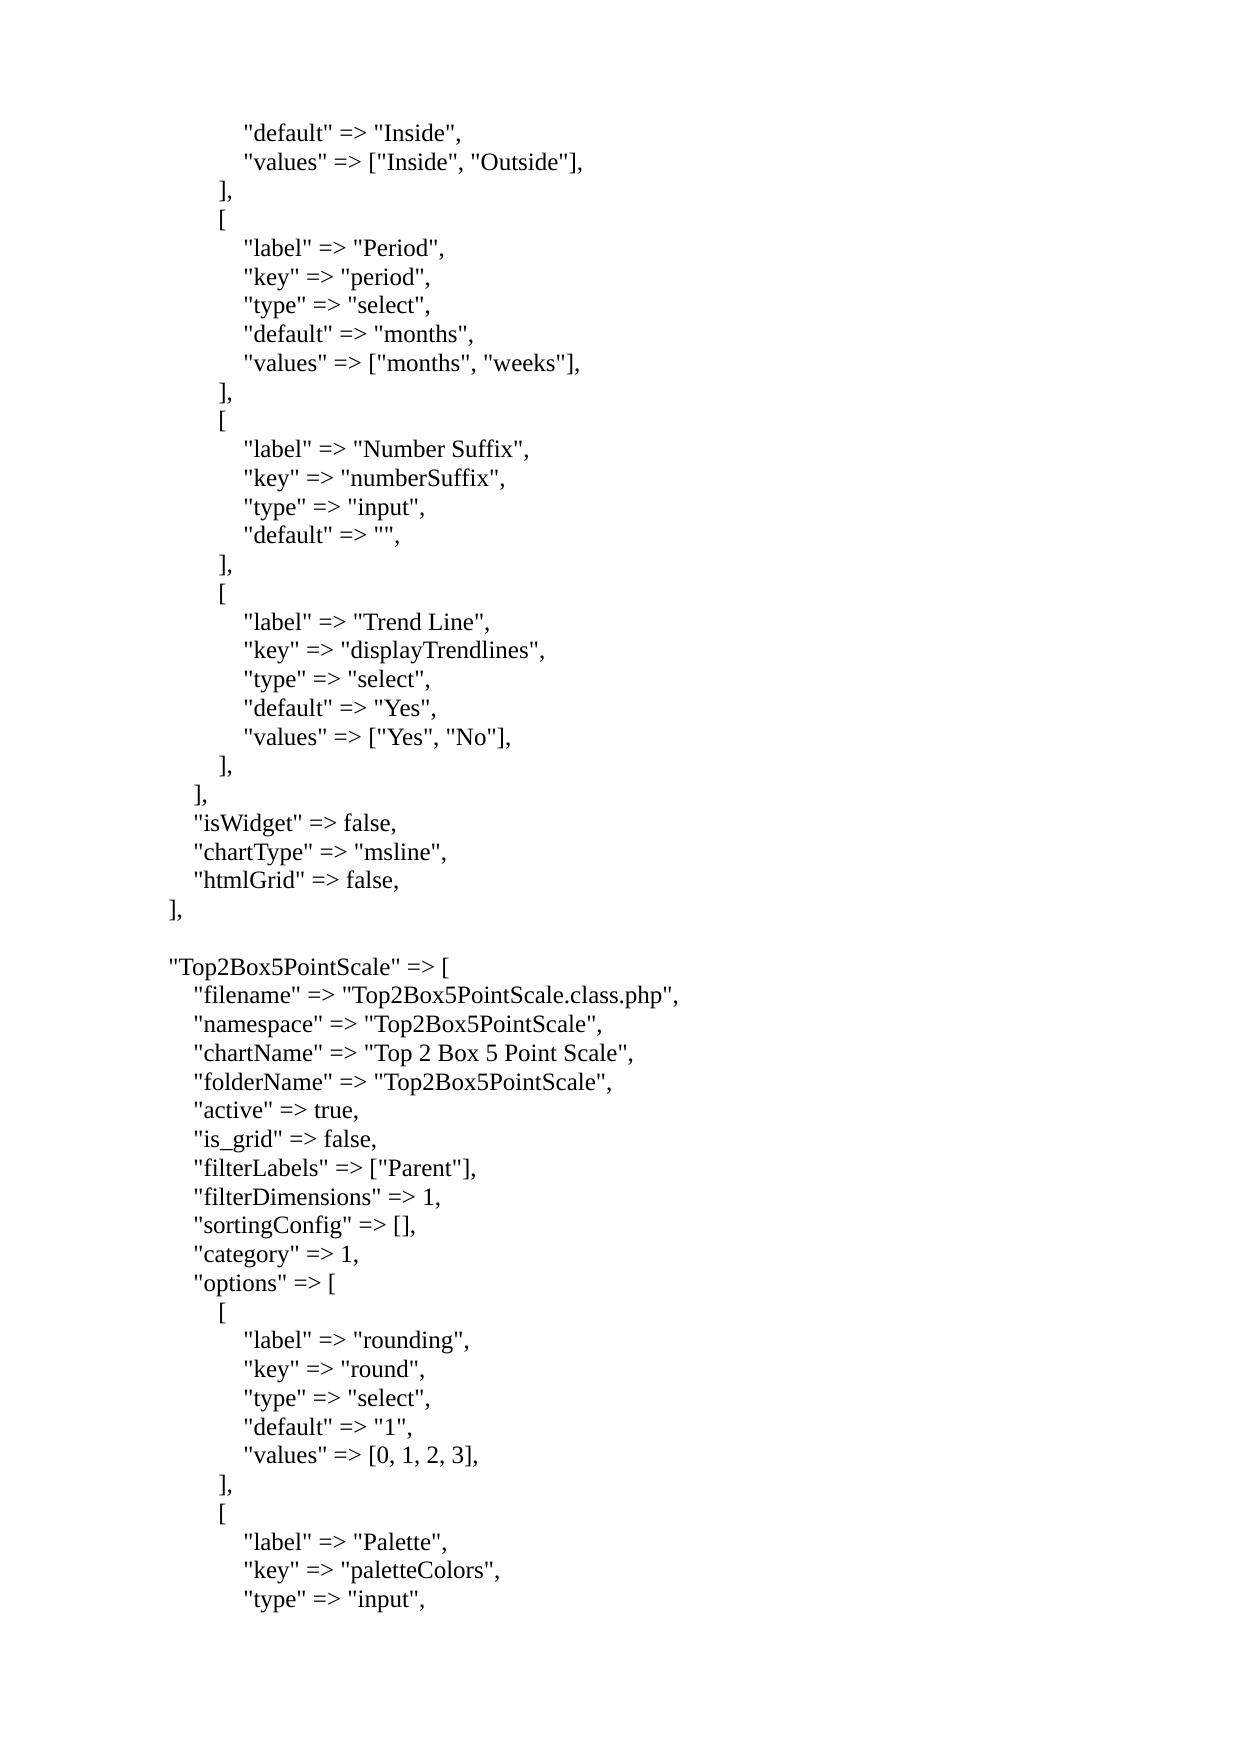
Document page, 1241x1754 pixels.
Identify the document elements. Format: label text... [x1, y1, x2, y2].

text "filterDimensions" => 1, [118, 1182, 1122, 1211]
text "chartName" => "Top 2 Box 5 Point Scale", [118, 1038, 1122, 1067]
text "default" => "Yes", [118, 693, 1122, 722]
text "sortingConfig" => [], [118, 1211, 1122, 1239]
text [ [118, 204, 1122, 233]
text ], [118, 894, 1122, 923]
text "Top2Box5PointScale" => [ [118, 952, 1122, 981]
text "values" => ["months", "weeks"], [118, 348, 1122, 377]
text [ [118, 578, 1122, 607]
text "label" => "Trend Line", [118, 607, 1122, 636]
text "type" => "input", [118, 1584, 1122, 1613]
text [ [118, 1297, 1122, 1326]
text "key" => "displayTrendlines", [118, 636, 1122, 664]
text ], [118, 549, 1122, 578]
text "key" => "paletteColors", [118, 1556, 1122, 1584]
text "is_grid" => false, [118, 1124, 1122, 1153]
text "type" => "input", [118, 492, 1122, 521]
text "default" => "Inside", [118, 118, 1122, 147]
text "key" => "round", [118, 1354, 1122, 1383]
text "label" => "Number Suffix", [118, 434, 1122, 463]
text "type" => "select", [118, 291, 1122, 319]
text "namespace" => "Top2Box5PointScale", [118, 1009, 1122, 1038]
text "default" => "1", [118, 1412, 1122, 1441]
text "default" => "months", [118, 319, 1122, 348]
text "active" => true, [118, 1096, 1122, 1124]
text "filename" => "Top2Box5PointScale.class.php", [118, 981, 1122, 1009]
text ], [118, 176, 1122, 204]
text "key" => "period", [118, 262, 1122, 291]
text ], [118, 1469, 1122, 1498]
text ], [118, 751, 1122, 779]
text ], [118, 779, 1122, 808]
text "chartType" => "msline", [118, 837, 1122, 866]
text [ [118, 406, 1122, 434]
text "type" => "select", [118, 1383, 1122, 1412]
text "filterLabels" => ["Parent"], [118, 1153, 1122, 1182]
text "key" => "numberSuffix", [118, 463, 1122, 492]
text ], [118, 377, 1122, 406]
text "options" => [ [118, 1268, 1122, 1297]
text "label" => "Palette", [118, 1527, 1122, 1556]
text "htmlGrid" => false, [118, 866, 1122, 894]
text "values" => ["Yes", "No"], [118, 722, 1122, 751]
text "values" => [0, 1, 2, 3], [118, 1441, 1122, 1469]
text "label" => "Period", [118, 233, 1122, 262]
text "type" => "select", [118, 664, 1122, 693]
text "category" => 1, [118, 1239, 1122, 1268]
text "isWidget" => false, [118, 808, 1122, 837]
text "default" => "", [118, 521, 1122, 549]
text [ [118, 1498, 1122, 1527]
text "values" => ["Inside", "Outside"], [118, 147, 1122, 176]
text "folderName" => "Top2Box5PointScale", [118, 1067, 1122, 1096]
text "label" => "rounding", [118, 1326, 1122, 1354]
